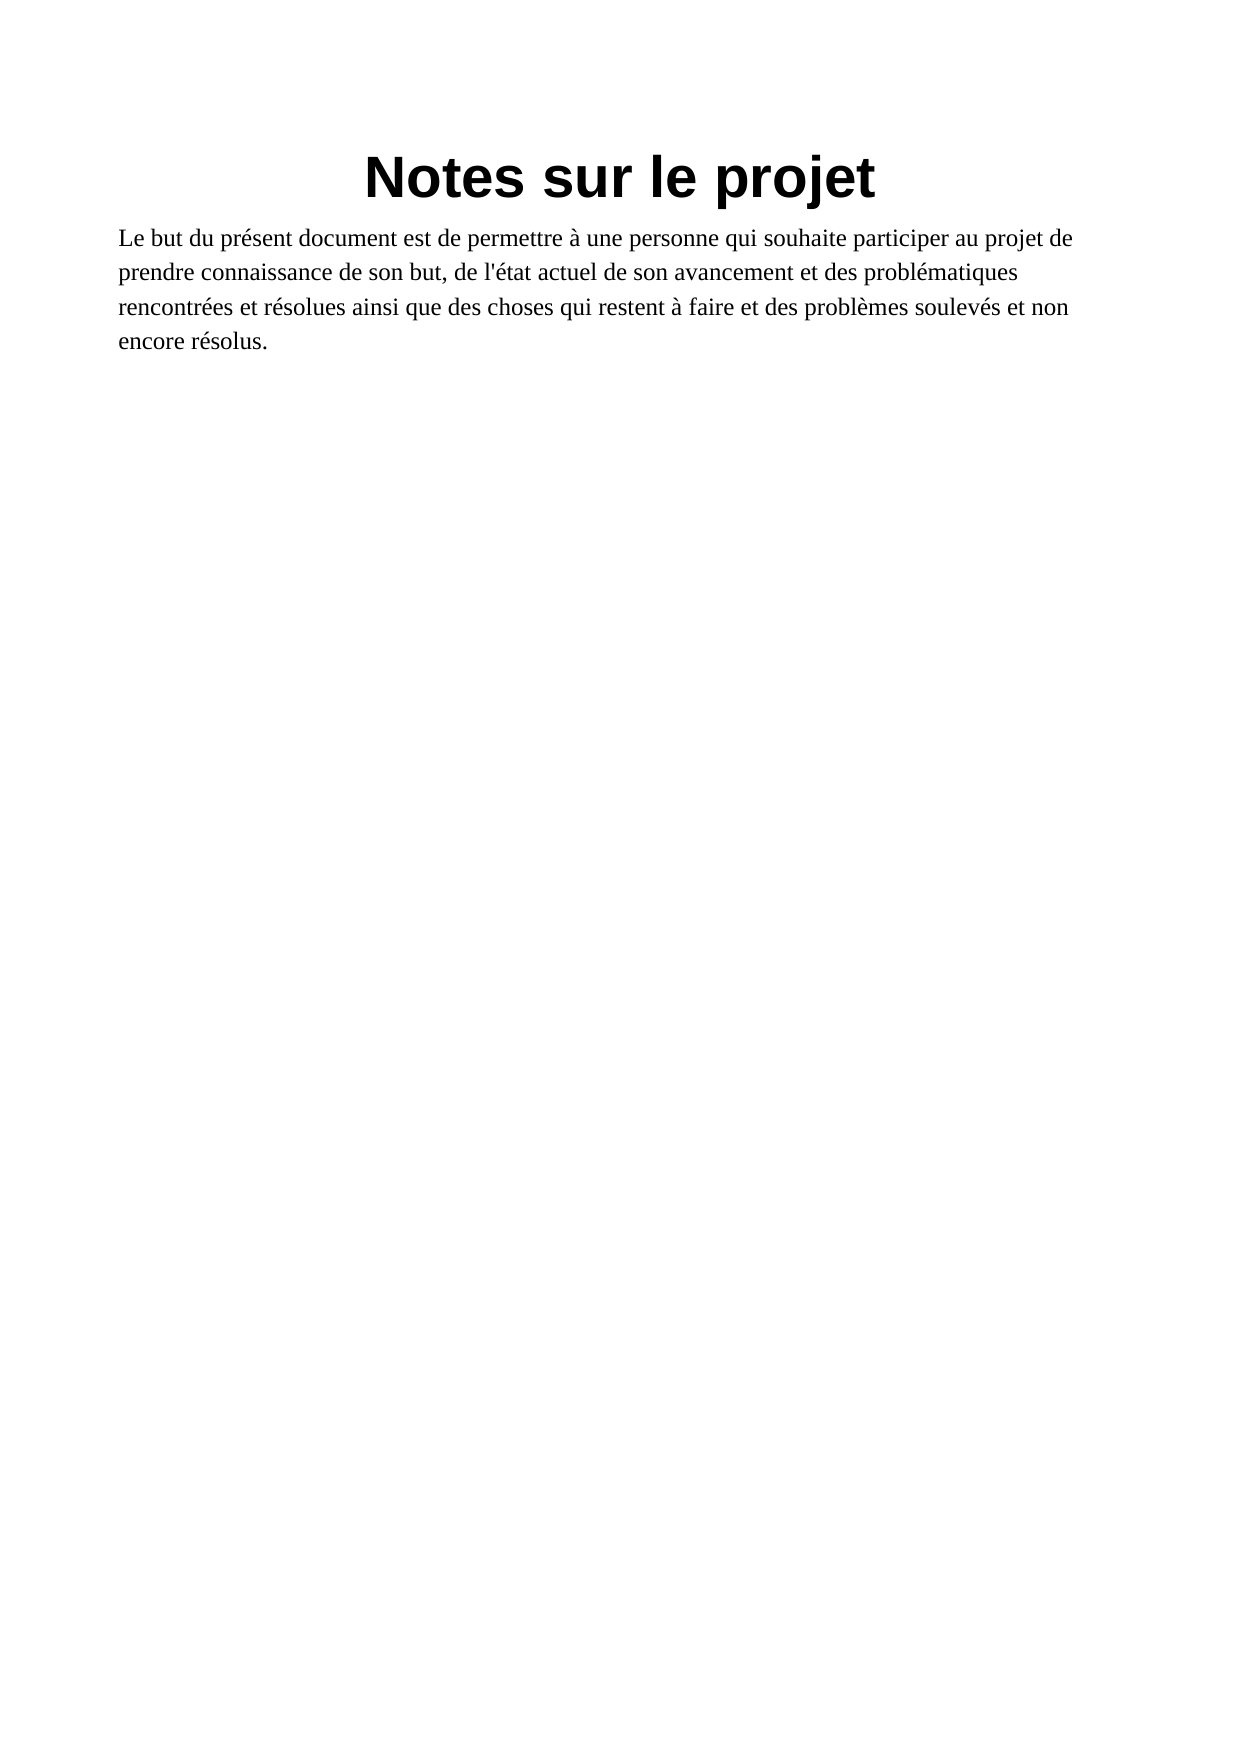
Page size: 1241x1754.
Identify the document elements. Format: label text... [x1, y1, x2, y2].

title Notes sur le projet [118, 143, 1122, 210]
text Le but du présent document est de permettre à une personne qui souhaite participer au projet de prendre connaissance de son but, de l'état actuel de son avancement et des problématiques rencontrées et résolues ainsi que des choses qui restent à faire et des problèmes soulevés et non encore résolus. [118, 223, 1122, 355]
